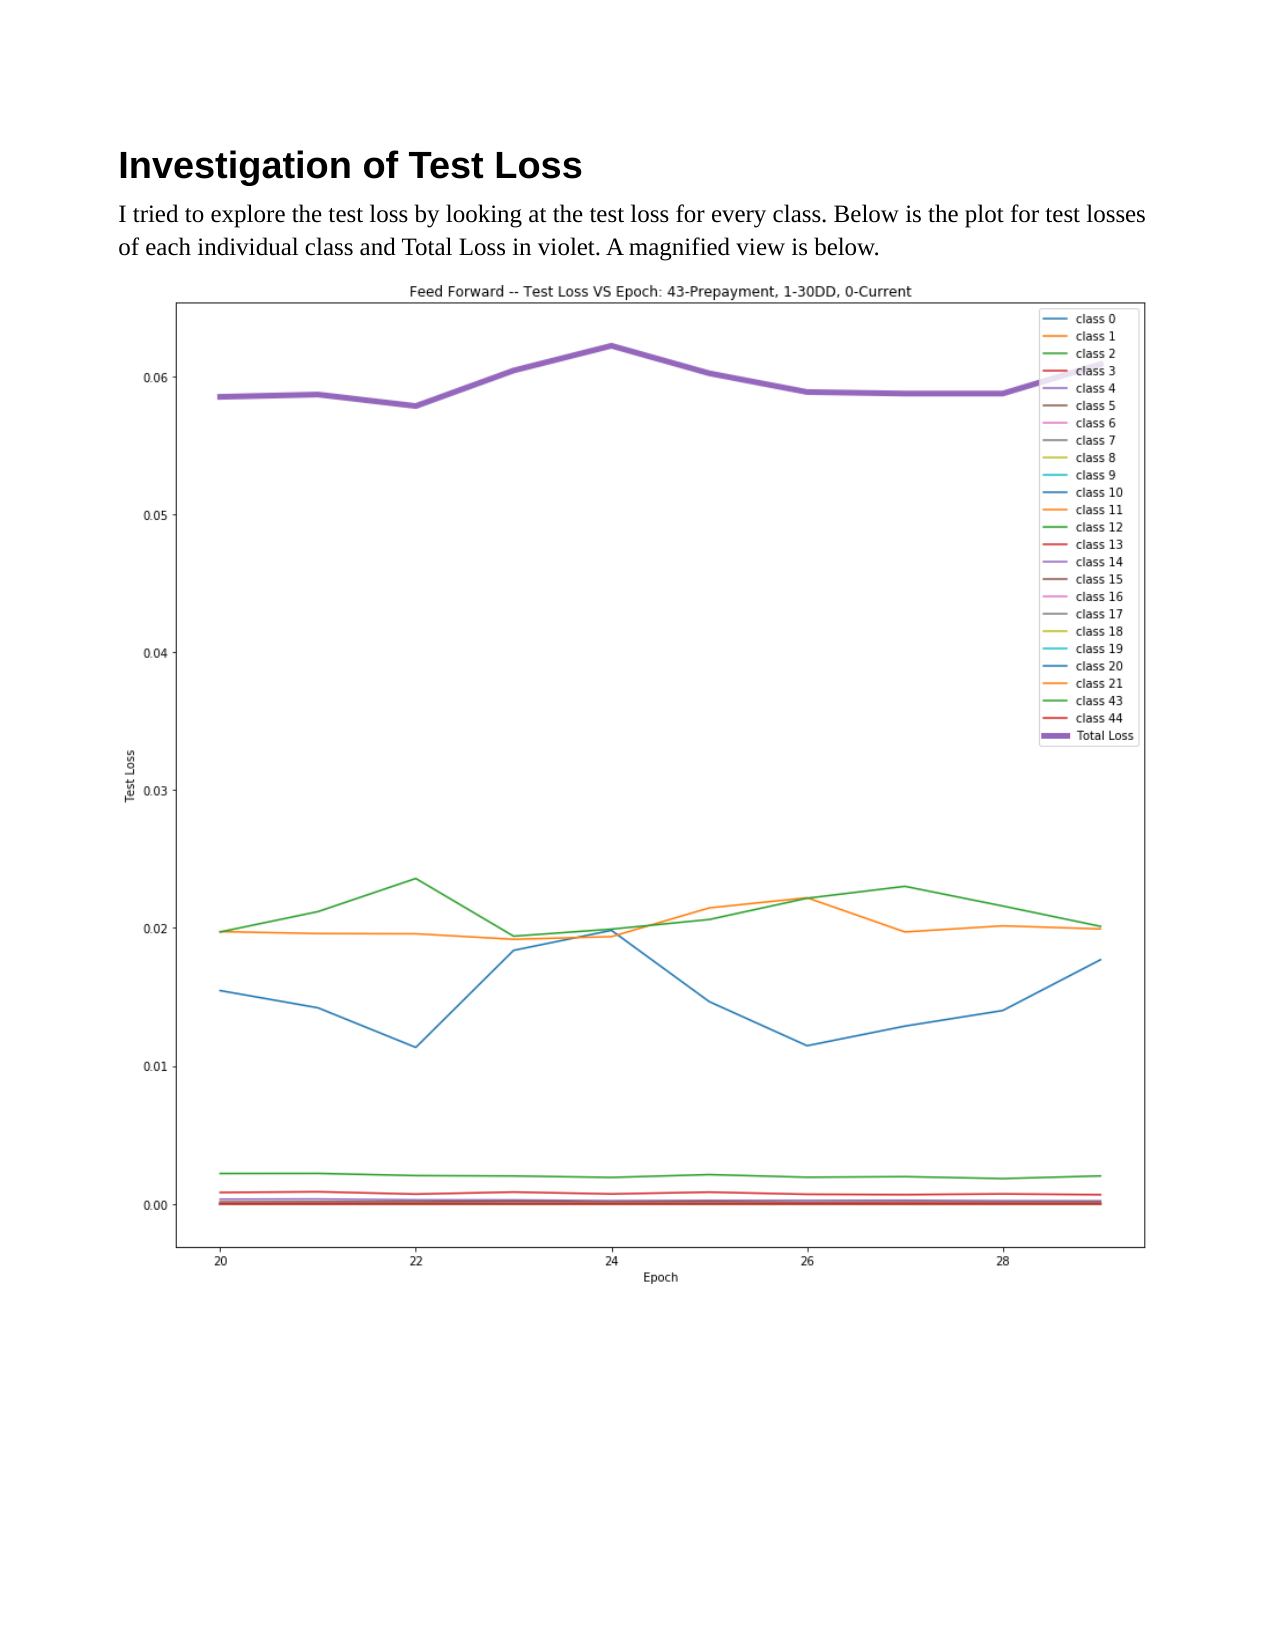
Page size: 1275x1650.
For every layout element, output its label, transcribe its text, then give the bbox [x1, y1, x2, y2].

picture [118, 277, 1157, 1291]
subtitle Investigation of Test Loss [118, 143, 1157, 187]
text I tried to explore the test loss by looking at the test loss for every class. Below is the plot for test losses of each individual class and Total Loss in violet. A magnified view is below. [118, 199, 1157, 261]
